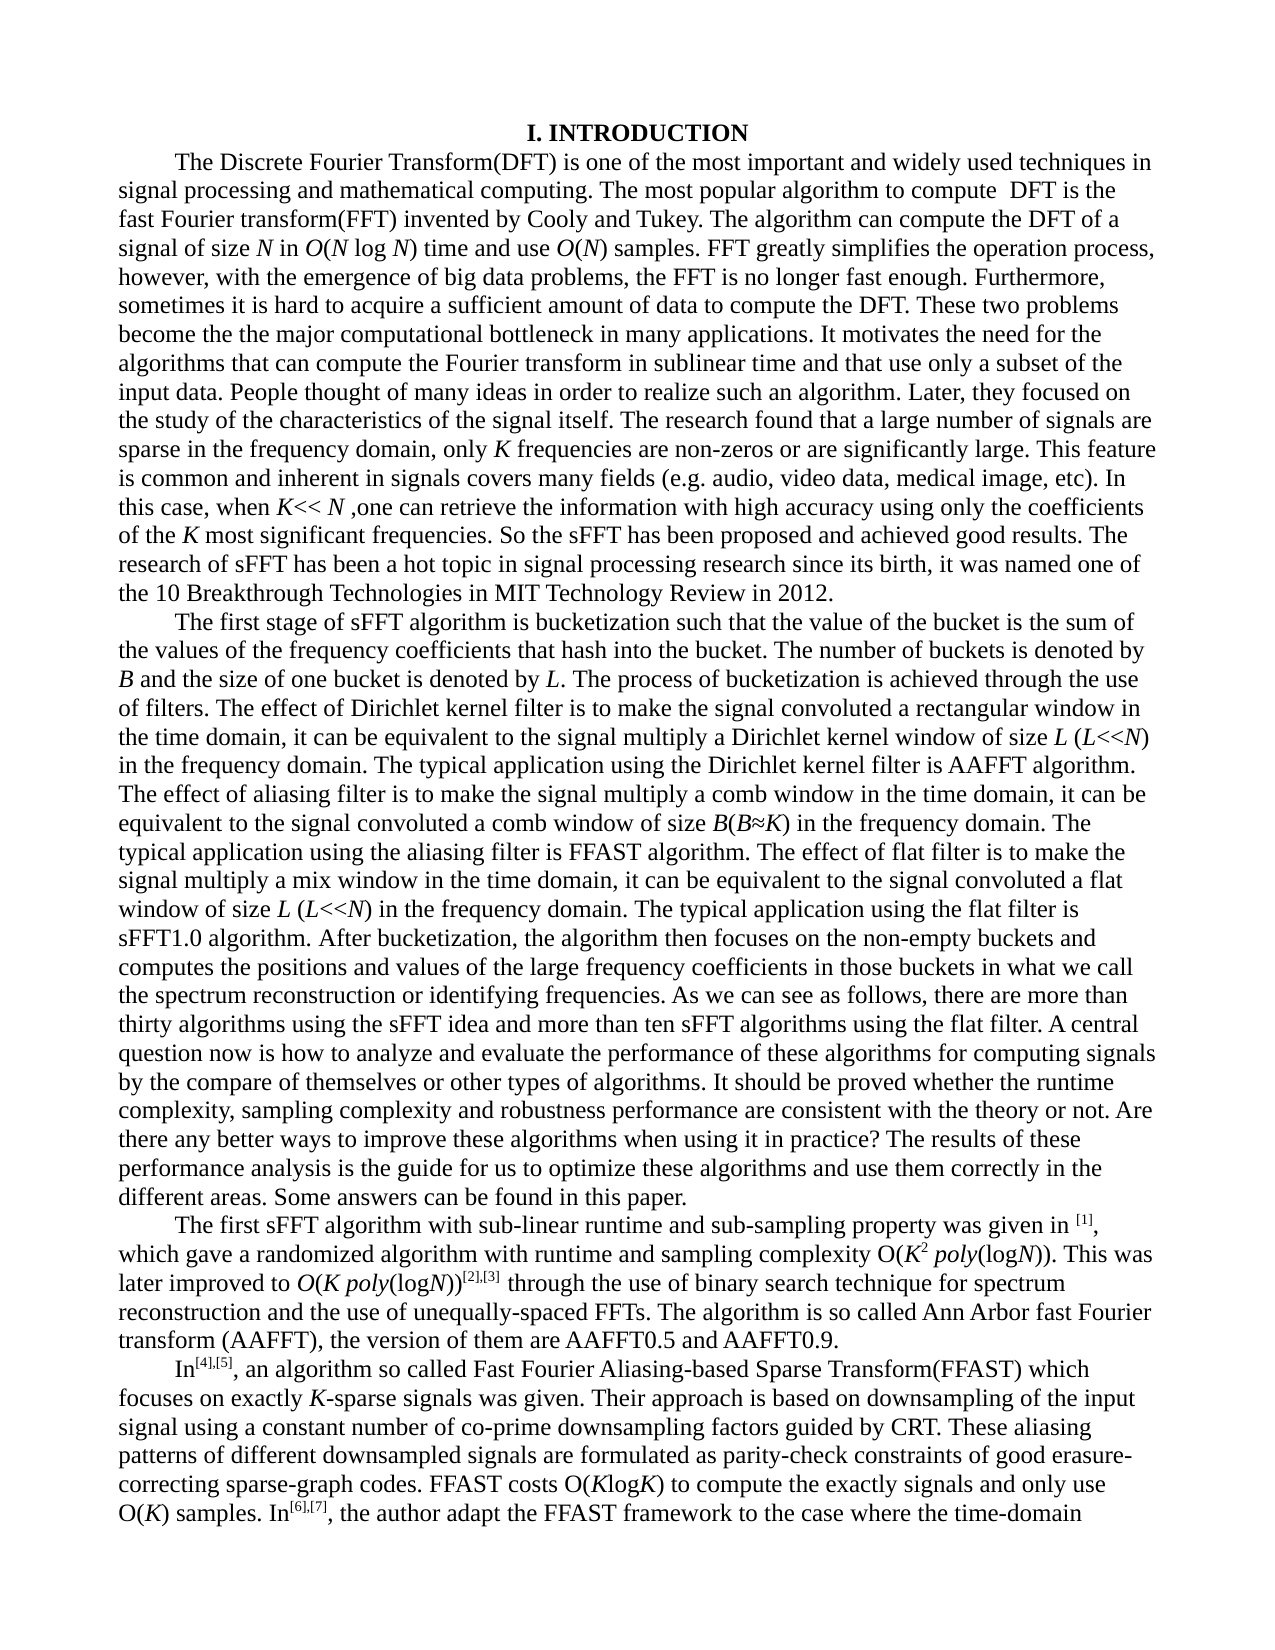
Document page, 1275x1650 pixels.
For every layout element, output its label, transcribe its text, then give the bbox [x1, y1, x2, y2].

text The first stage of sFFT algorithm is bucketization such that the value of the bucket is the sum of the values of the frequency coefficients that hash into the bucket. The number of buckets is denoted by B and the size of one bucket is denoted by L. The process of bucketization is achieved through the use of filters. The effect of Dirichlet kernel filter is to make the signal convoluted a rectangular window in the time domain, it can be equivalent to the signal multiply a Dirichlet kernel window of size L (L<<N) in the frequency domain. The typical application using the Dirichlet kernel filter is AAFFT algorithm. The effect of aliasing filter is to make the signal multiply a comb window in the time domain, it can be equivalent to the signal convoluted a comb window of size B(B≈K) in the frequency domain. The typical application using the aliasing filter is FFAST algorithm. The effect of flat filter is to make the signal multiply a mix window in the time domain, it can be equivalent to the signal convoluted a flat window of size L (L<<N) in the frequency domain. The typical application using the flat filter is sFFT1.0 algorithm. After bucketization, the algorithm then focuses on the non-empty buckets and computes the positions and values of the large frequency coefficients in those buckets in what we call the spectrum reconstruction or identifying frequencies. As we can see as follows, there are more than thirty algorithms using the sFFT idea and more than ten sFFT algorithms using the flat filter. A central question now is how to analyze and evaluate the performance of these algorithms for computing signals by the compare of themselves or other types of algorithms. It should be proved whether the runtime complexity, sampling complexity and robustness performance are consistent with the theory or not. Are there any better ways to improve these algorithms when using it in practice? The results of these performance analysis is the guide for us to optimize these algorithms and use them correctly in the different areas. Some answers can be found in this paper. [118, 607, 1157, 1211]
text I. INTRODUCTION [118, 118, 1157, 147]
text The Discrete Fourier Transform(DFT) is one of the most important and widely used techniques in signal processing and mathematical computing. The most popular algorithm to compute DFT is the fast Fourier transform(FFT) invented by Cooly and Tukey. The algorithm can compute the DFT of a signal of size N in O(N log N) time and use O(N) samples. FFT greatly simplifies the operation process, however, with the emergence of big data problems, the FFT is no longer fast enough. Furthermore, sometimes it is hard to acquire a sufficient amount of data to compute the DFT. These two problems become the the major computational bottleneck in many applications. It motivates the need for the algorithms that can compute the Fourier transform in sublinear time and that use only a subset of the input data. People thought of many ideas in order to realize such an algorithm. Later, they focused on the study of the characteristics of the signal itself. The research found that a large number of signals are sparse in the frequency domain, only K frequencies are non-zeros or are significantly large. This feature is common and inherent in signals covers many fields (e.g. audio, video data, medical image, etc). In this case, when K<< N ,one can retrieve the information with high accuracy using only the coefficients of the K most significant frequencies. So the sFFT has been proposed and achieved good results. The research of sFFT has been a hot topic in signal processing research since its birth, it was named one of the 10 Breakthrough Technologies in MIT Technology Review in 2012. [118, 147, 1157, 607]
text In[4],[5], an algorithm so called Fast Fourier Aliasing-based Sparse Transform(FFAST) which focuses on exactly K-sparse signals was given. Their approach is based on downsampling of the input signal using a constant number of co-prime downsampling factors guided by CRT. These aliasing patterns of different downsampled signals are formulated as parity-check constraints of good erasure-correcting sparse-graph codes. FFAST costs O(KlogK) to compute the exactly signals and only use O(K) samples. In[6],[7], the author adapt the FFAST framework to the case where the time-domain [118, 1354, 1157, 1527]
text The first sFFT algorithm with sub-linear runtime and sub-sampling property was given in [1], which gave a randomized algorithm with runtime and sampling complexity O(K2 poly(logN)). This was later improved to O(K poly(logN))[2],[3] through the use of binary search technique for spectrum reconstruction and the use of unequally-spaced FFTs. The algorithm is so called Ann Arbor fast Fourier transform (AAFFT), the version of them are AAFFT0.5 and AAFFT0.9. [118, 1211, 1157, 1354]
